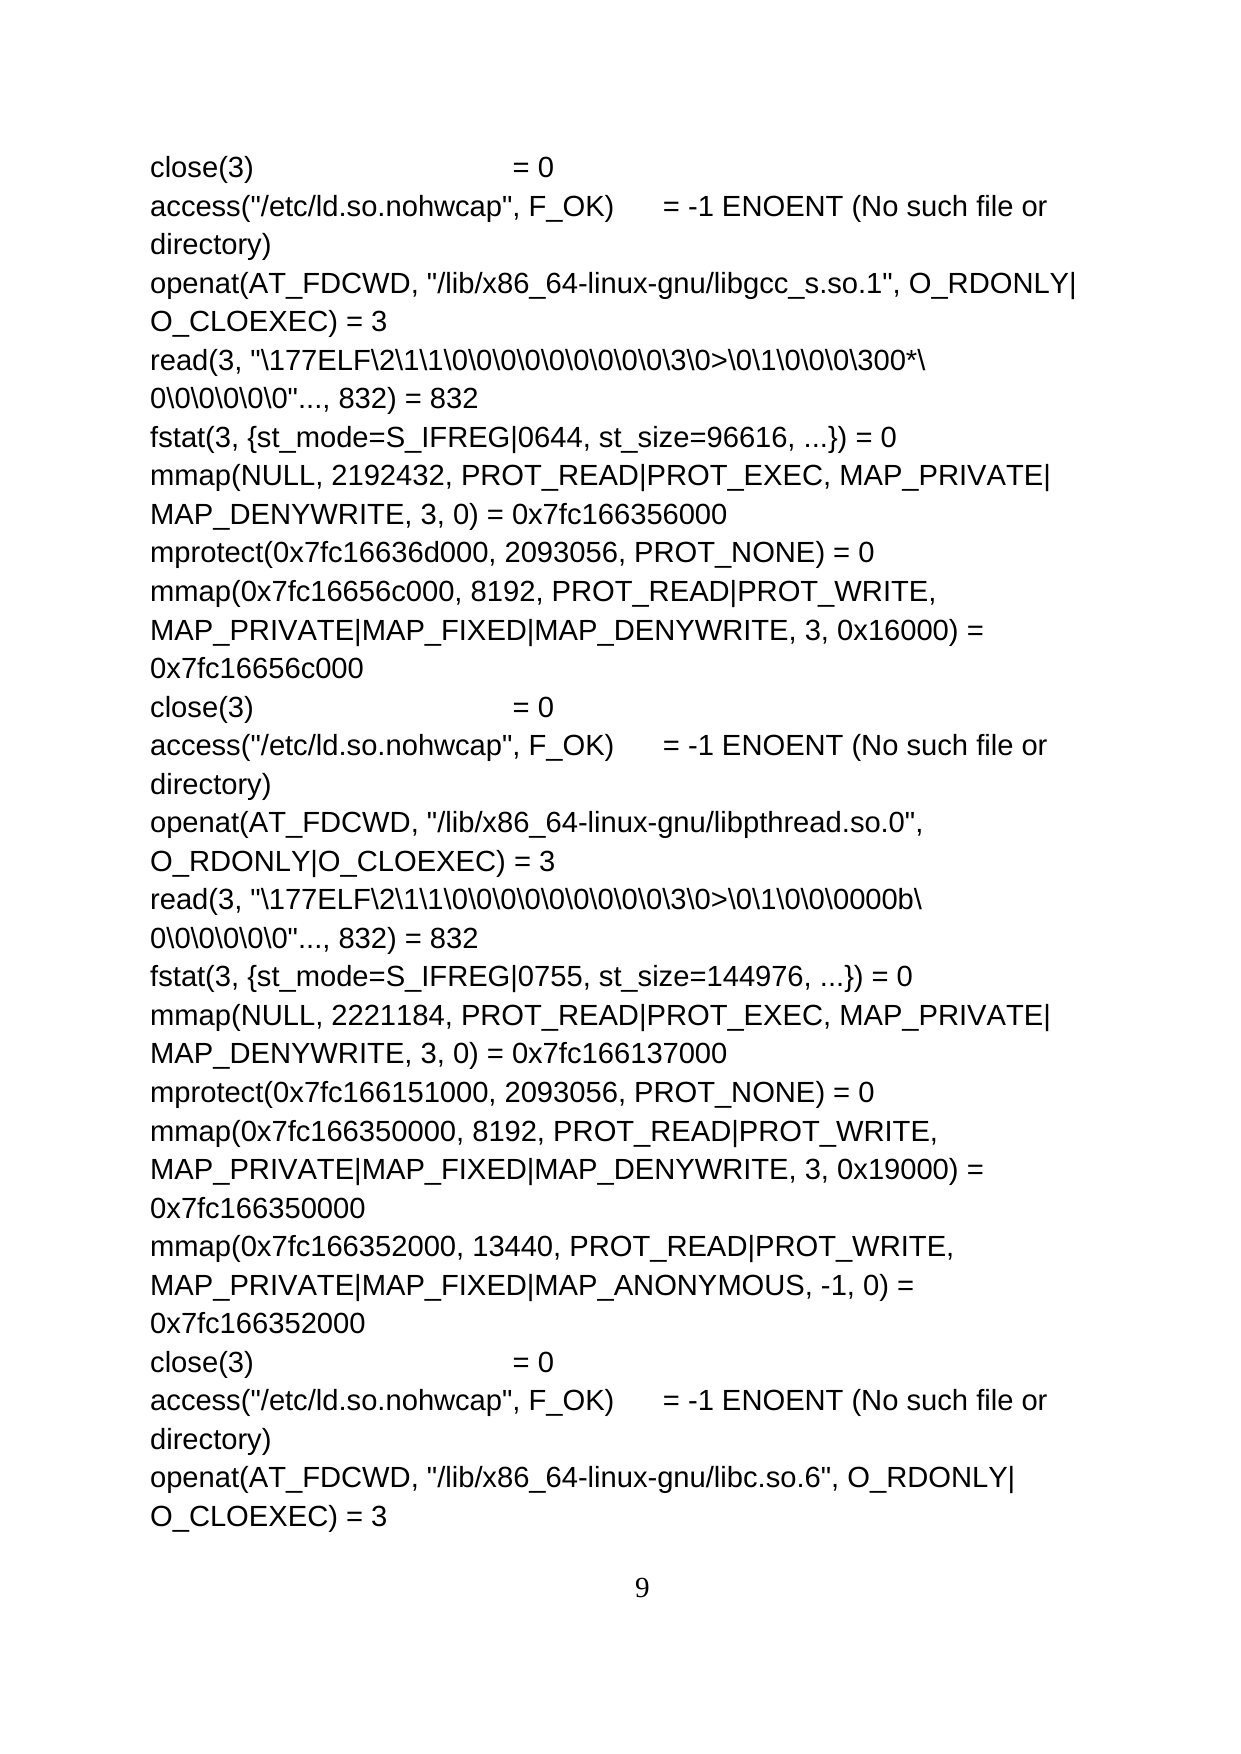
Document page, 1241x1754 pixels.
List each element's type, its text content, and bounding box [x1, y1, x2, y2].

text fstat(3, {st_mode=S_IFREG|0755, st_size=144976, ...}) = 0 [150, 959, 1091, 993]
text mmap(0x7fc16656c000, 8192, PROT_READ|PROT_WRITE, MAP_PRIVATE|MAP_FIXED|MAP_DENYWRITE, 3, 0x16000) = 0x7fc16656c000 [150, 574, 1091, 684]
text read(3, "\177ELF\2\1\1\0\0\0\0\0\0\0\0\0\3\0>\0\1\0\0\0\300*\0\0\0\0\0\0"..., 832) = 832 [150, 343, 1091, 415]
text access("/etc/ld.so.nohwcap", F_OK) = -1 ENOENT (No such file or directory) [150, 188, 1091, 261]
text openat(AT_FDCWD, "/lib/x86_64-linux-gnu/libc.so.6", O_RDONLY|O_CLOEXEC) = 3 [150, 1460, 1091, 1532]
text mprotect(0x7fc166151000, 2093056, PROT_NONE) = 0 [150, 1075, 1091, 1108]
text close(3) = 0 [150, 150, 1091, 183]
text close(3) = 0 [150, 689, 1091, 723]
text access("/etc/ld.so.nohwcap", F_OK) = -1 ENOENT (No such file or directory) [150, 1383, 1091, 1455]
text access("/etc/ld.so.nohwcap", F_OK) = -1 ENOENT (No such file or directory) [150, 728, 1091, 800]
text mmap(0x7fc166350000, 8192, PROT_READ|PROT_WRITE, MAP_PRIVATE|MAP_FIXED|MAP_DENYWRITE, 3, 0x19000) = 0x7fc166350000 [150, 1113, 1091, 1224]
text fstat(3, {st_mode=S_IFREG|0644, st_size=96616, ...}) = 0 [150, 420, 1091, 453]
text openat(AT_FDCWD, "/lib/x86_64-linux-gnu/libgcc_s.so.1", O_RDONLY|O_CLOEXEC) = 3 [150, 266, 1091, 338]
text mmap(NULL, 2192432, PROT_READ|PROT_EXEC, MAP_PRIVATE|MAP_DENYWRITE, 3, 0) = 0x7fc166356000 [150, 458, 1091, 530]
text openat(AT_FDCWD, "/lib/x86_64-linux-gnu/libpthread.so.0", O_RDONLY|O_CLOEXEC) = 3 [150, 805, 1091, 877]
text mmap(NULL, 2221184, PROT_READ|PROT_EXEC, MAP_PRIVATE|MAP_DENYWRITE, 3, 0) = 0x7fc166137000 [150, 998, 1091, 1070]
text read(3, "\177ELF\2\1\1\0\0\0\0\0\0\0\0\0\3\0>\0\1\0\0\0000b\0\0\0\0\0\0"..., 832) = 832 [150, 882, 1091, 954]
text mprotect(0x7fc16636d000, 2093056, PROT_NONE) = 0 [150, 535, 1091, 569]
text mmap(0x7fc166352000, 13440, PROT_READ|PROT_WRITE, MAP_PRIVATE|MAP_FIXED|MAP_ANONYMOUS, -1, 0) = 0x7fc166352000 [150, 1229, 1091, 1340]
text close(3) = 0 [150, 1345, 1091, 1378]
